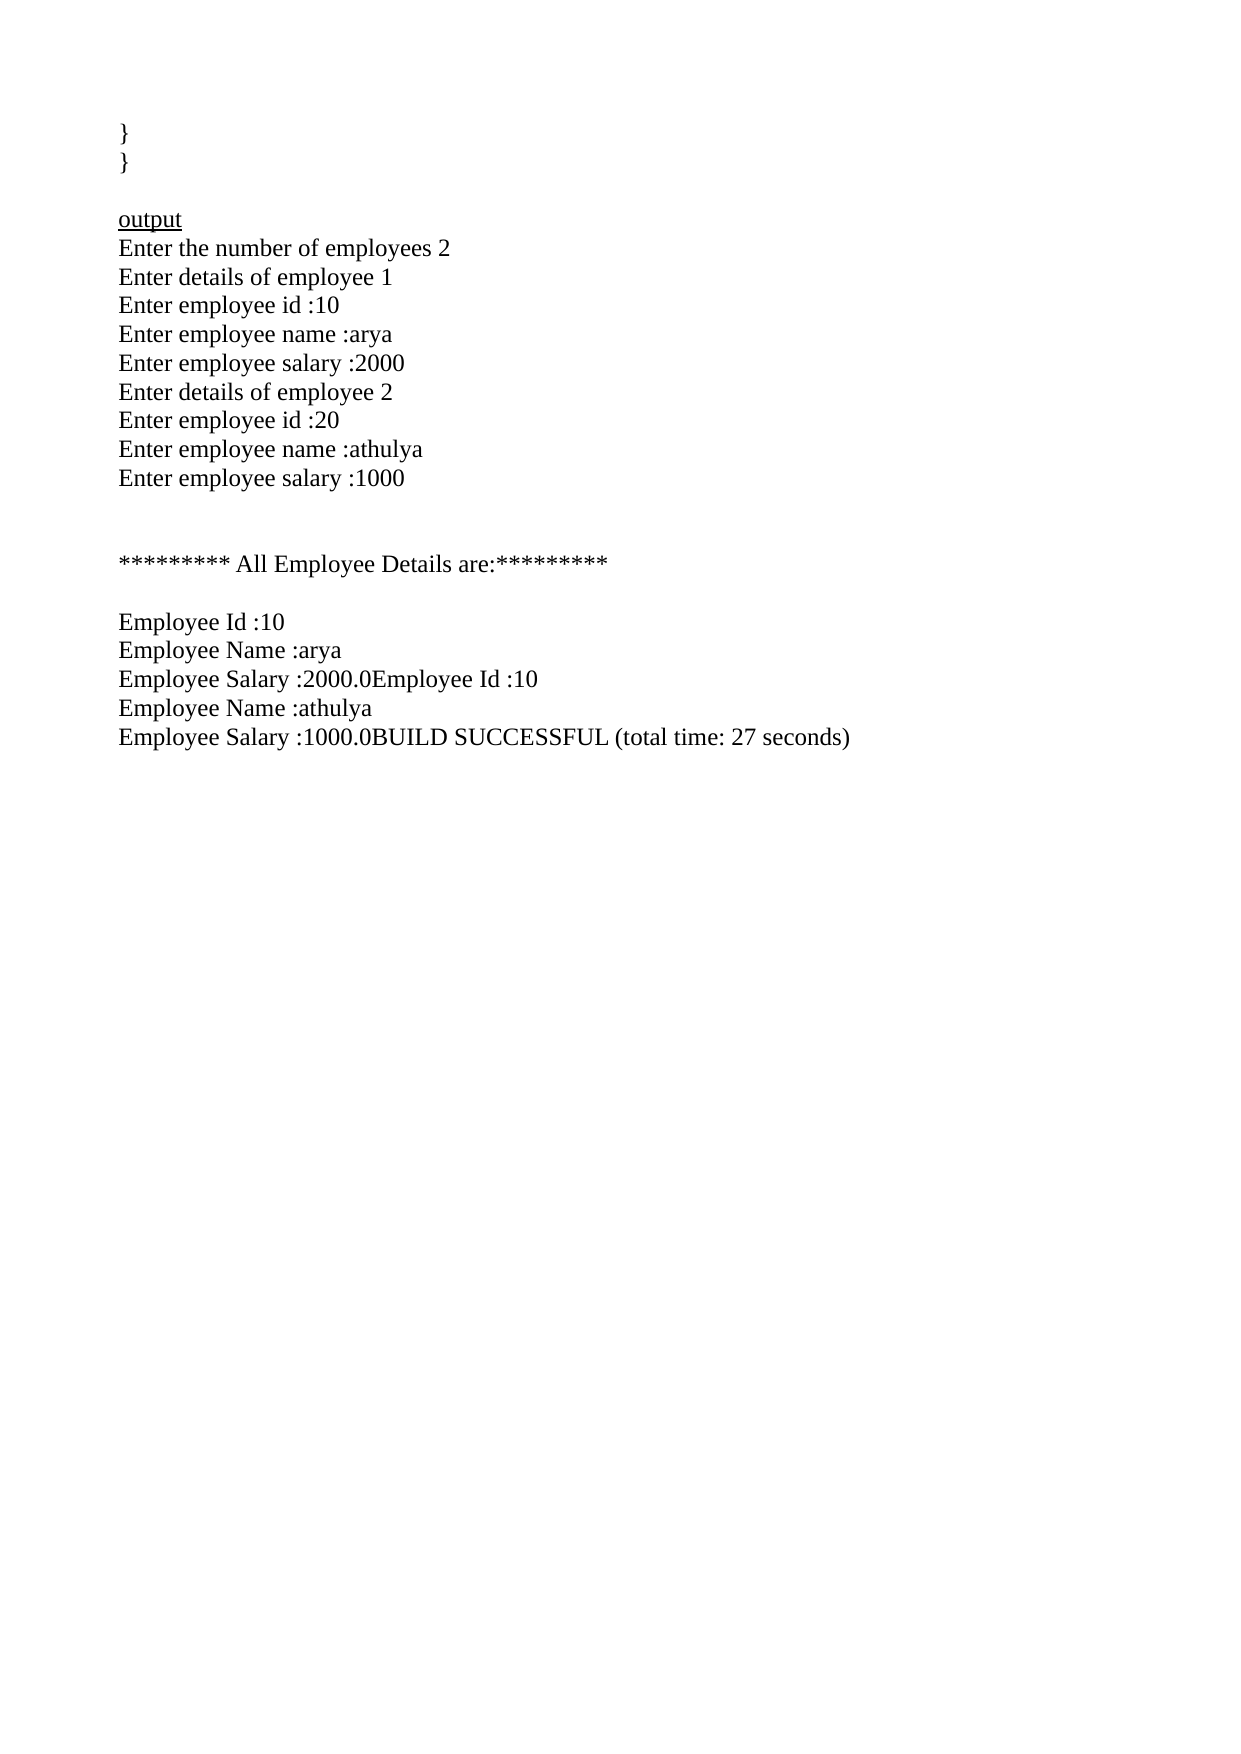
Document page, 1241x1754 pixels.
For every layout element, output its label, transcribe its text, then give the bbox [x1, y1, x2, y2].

text ********* All Employee Details are:********* [118, 549, 1122, 578]
text Enter details of employee 1 [118, 262, 1122, 291]
text } [118, 147, 1122, 176]
text Enter employee id :10 [118, 291, 1122, 319]
text Employee Name :athulya [118, 693, 1122, 722]
text Enter employee name :athulya [118, 434, 1122, 463]
text Enter employee name :arya [118, 319, 1122, 348]
text } [118, 118, 1122, 147]
text output [118, 204, 1122, 233]
text Employee Salary :1000.0BUILD SUCCESSFUL (total time: 27 seconds) [118, 722, 1122, 751]
text Employee Id :10 [118, 607, 1122, 636]
text Employee Name :arya [118, 636, 1122, 664]
text Enter employee id :20 [118, 406, 1122, 434]
text Enter details of employee 2 [118, 377, 1122, 406]
text Enter employee salary :1000 [118, 463, 1122, 492]
text Enter employee salary :2000 [118, 348, 1122, 377]
text Employee Salary :2000.0Employee Id :10 [118, 664, 1122, 693]
text Enter the number of employees 2 [118, 233, 1122, 262]
